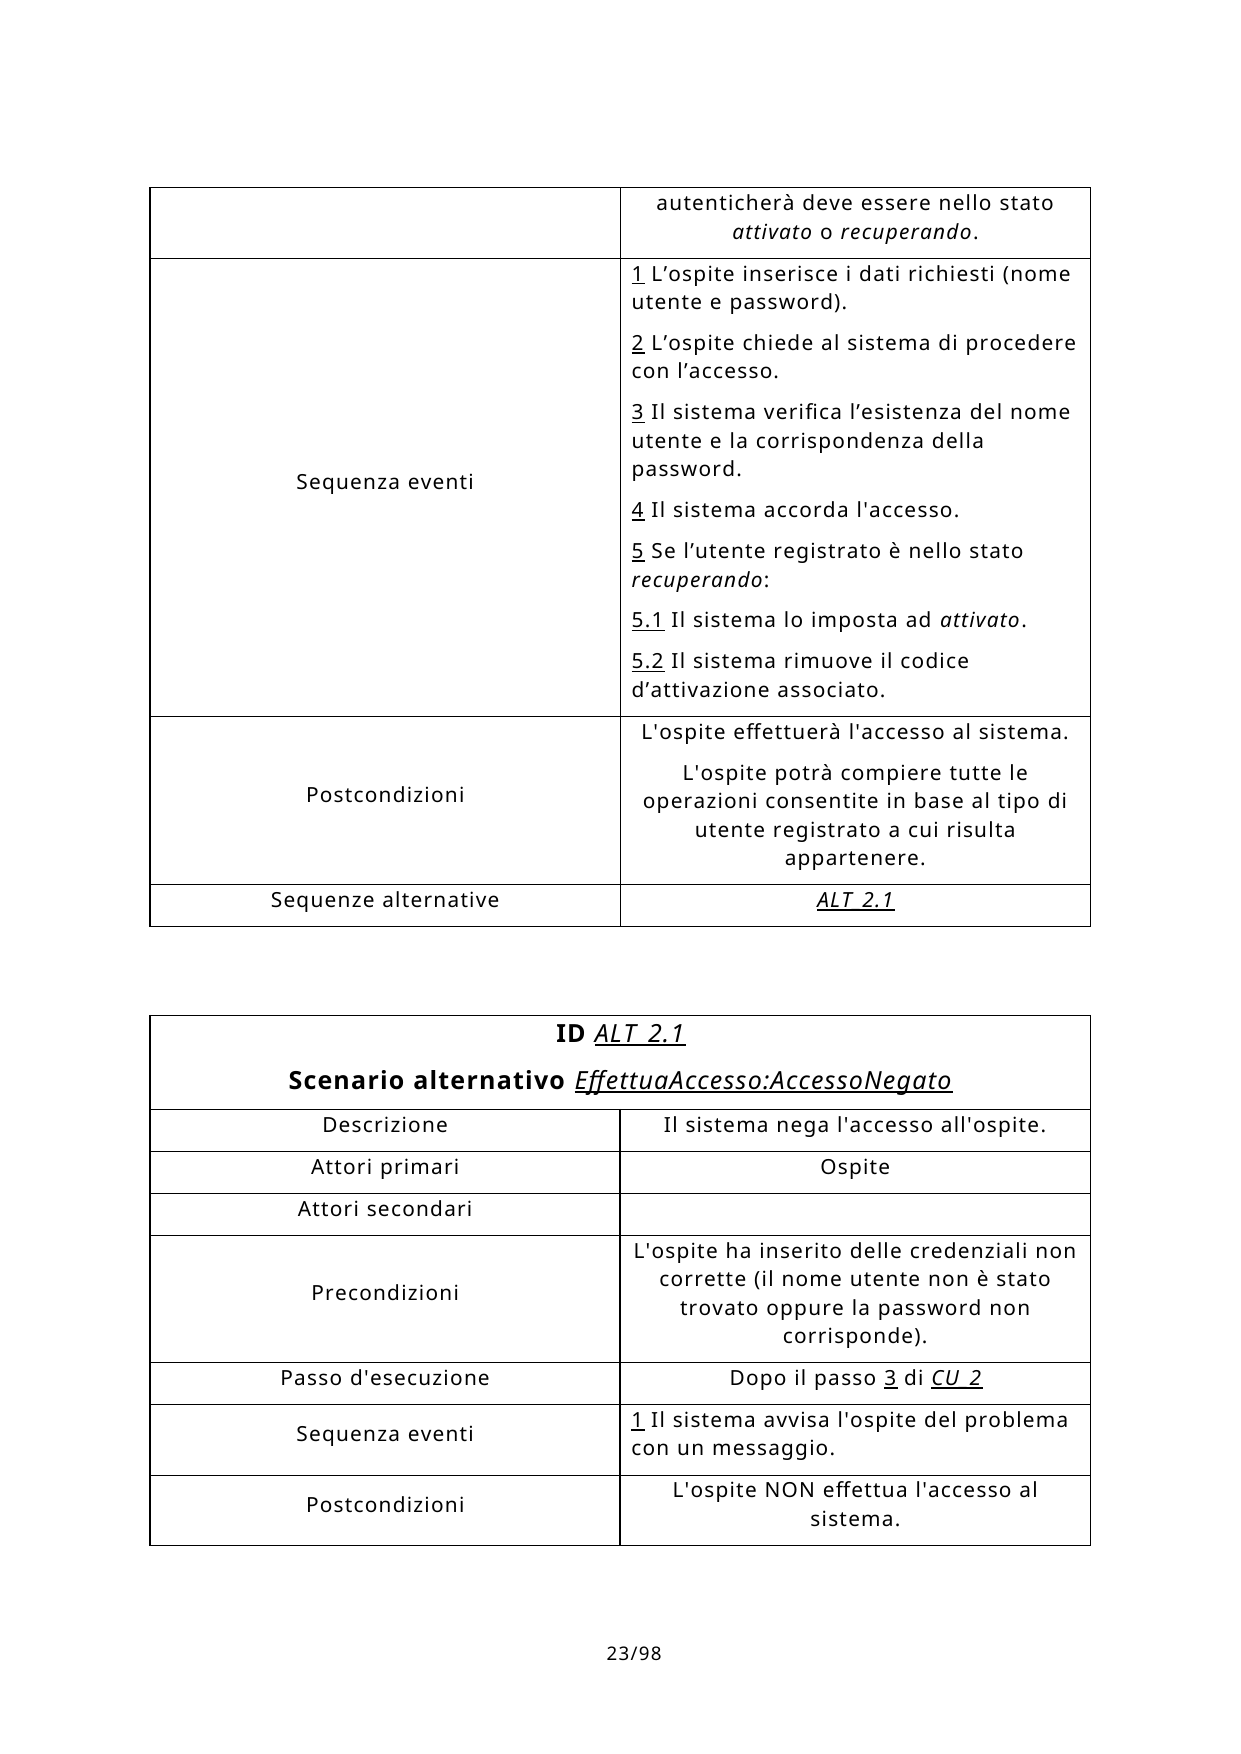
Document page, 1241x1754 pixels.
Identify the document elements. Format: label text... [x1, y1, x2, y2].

table_cell Attori secondari [151, 1194, 619, 1235]
table_cell [151, 188, 620, 258]
table_cell Sequenza eventi [151, 259, 620, 716]
table_cell Sequenze alternative [151, 885, 620, 926]
table_cell Ospite [621, 1152, 1090, 1193]
table_cell Passo d'esecuzione [151, 1363, 619, 1404]
table_cell Precondizioni [151, 1236, 619, 1362]
table_cell Dopo il passo 3 di CU_2 [621, 1363, 1090, 1404]
table_cell [621, 1194, 1090, 1235]
table_header ID ALT_2.1 Scenario alternativo EffettuaAccesso:AccessoNegato [151, 1016, 1090, 1109]
table_cell 1 Il sistema avvisa l'ospite del problema con un messaggio. [621, 1405, 1090, 1474]
table_cell ALT_2.1 [621, 885, 1090, 926]
table_cell Postcondizioni [151, 1476, 619, 1545]
table_cell L'ospite NON effettua l'accesso al sistema. [621, 1476, 1090, 1545]
table_cell autenticherà deve essere nello stato attivato o recuperando. [621, 188, 1090, 258]
table_cell Sequenza eventi [151, 1405, 619, 1474]
table_cell Descrizione [151, 1110, 619, 1151]
table_cell L'ospite ha inserito delle credenziali non corrette (il nome utente non è stato trovato oppure la password non corrisponde). [621, 1236, 1090, 1362]
table_cell L'ospite effettuerà l'accesso al sistema. L'ospite potrà compiere tutte le operazioni consentite in base al tipo di utente registrato a cui risulta appartenere. [621, 717, 1090, 884]
table_cell Postcondizioni [151, 717, 620, 884]
table_cell 1 L’ospite inserisce i dati richiesti (nome utente e password). 2 L’ospite chiede al sistema di procedere con l’accesso. 3 Il sistema verifica l’esistenza del nome utente e la corrispondenza della password. 4 Il sistema accorda l'accesso. 5 Se l’utente registrato è nello stato recuperando: 5.1 Il sistema lo imposta ad attivato. 5.2 Il sistema rimuove il codice d’attivazione associato. [621, 259, 1090, 716]
table_cell Il sistema nega l'accesso all'ospite. [621, 1110, 1090, 1151]
table_cell Attori primari [151, 1152, 619, 1193]
